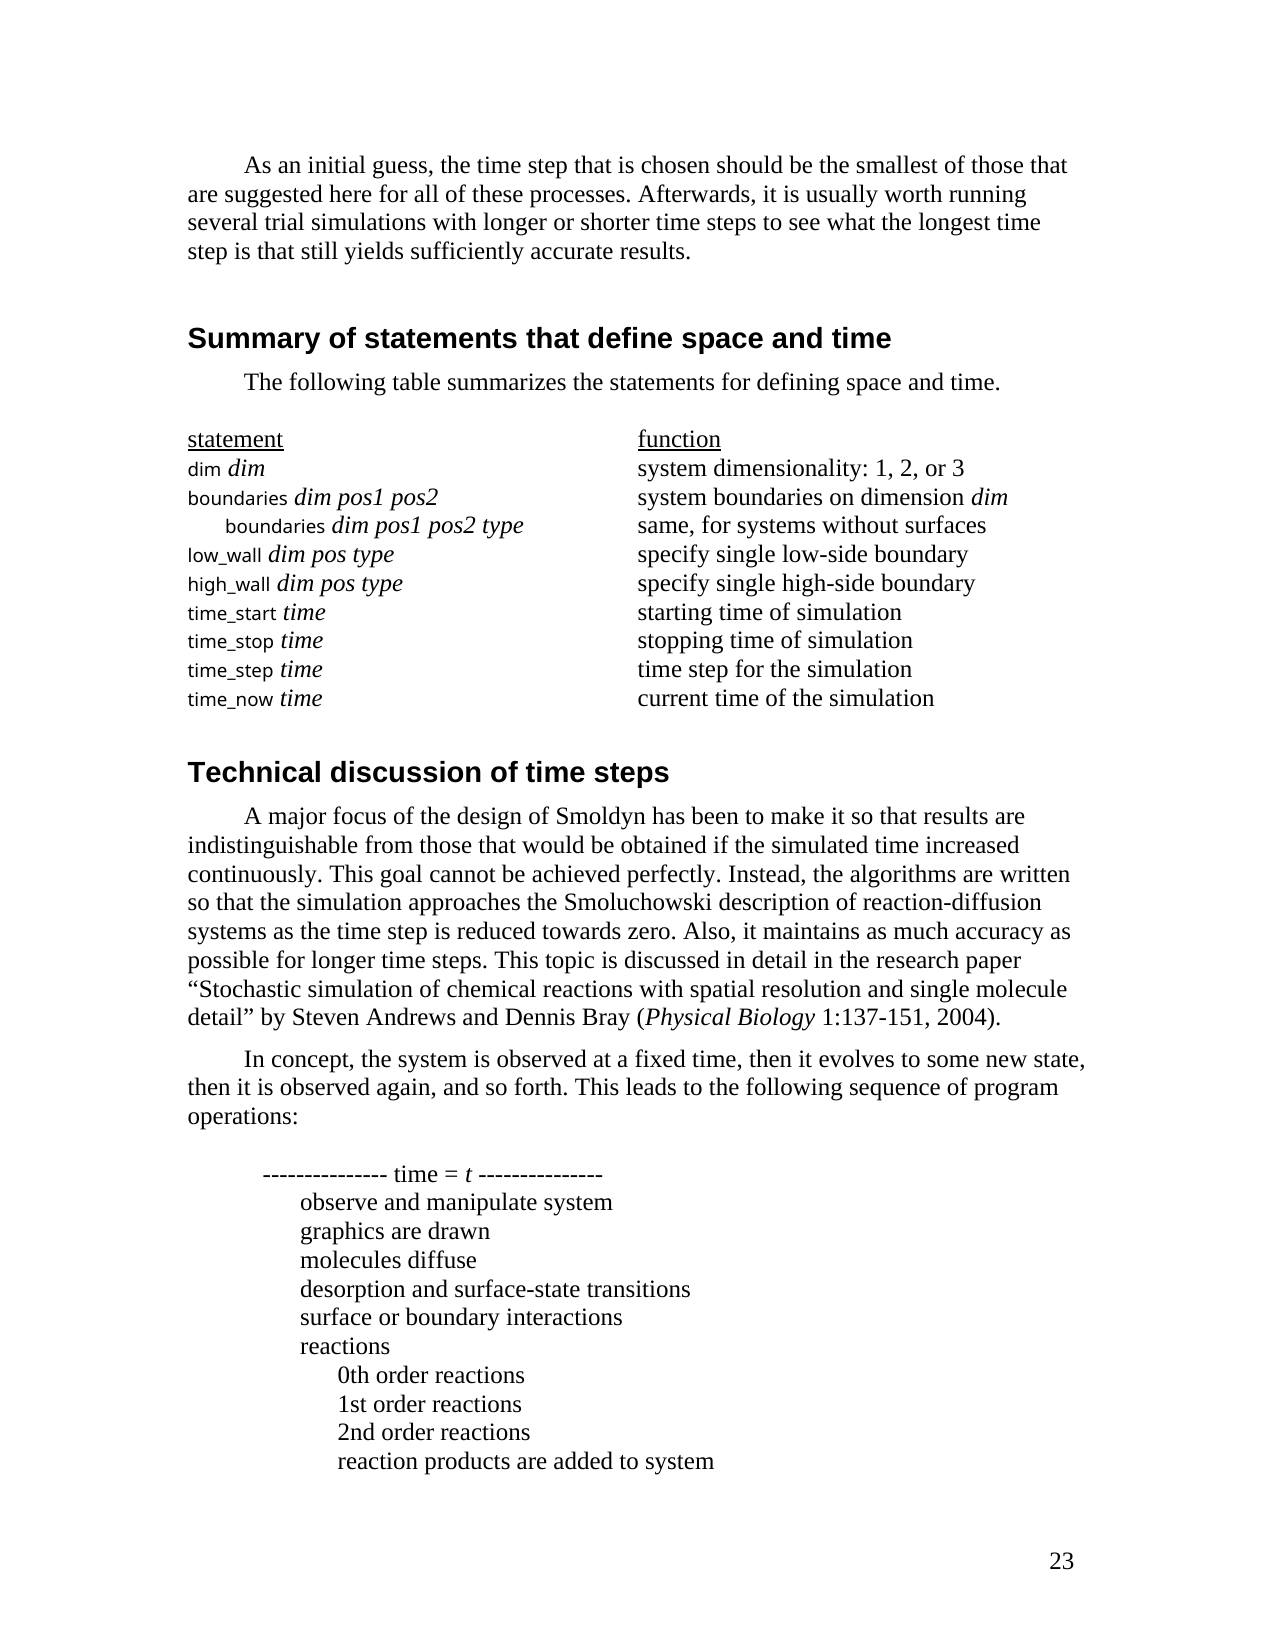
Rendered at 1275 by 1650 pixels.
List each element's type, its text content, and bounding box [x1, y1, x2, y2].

subtitle Summary of statements that define space and time [187, 321, 1087, 354]
text time_stop time stopping time of simulation [187, 626, 1087, 654]
text high_wall dim pos type specify single high-side boundary [187, 568, 1087, 597]
text 1st order reactions [262, 1389, 1087, 1417]
text low_wall dim pos type specify single low-side boundary [187, 539, 1087, 568]
text dim dim system dimensionality: 1, 2, or 3 [187, 453, 1087, 482]
text desorption and surface-state transitions [262, 1274, 1087, 1302]
text observe and manipulate system [262, 1187, 1087, 1216]
text 0th order reactions [262, 1360, 1087, 1389]
text graphics are drawn [262, 1216, 1087, 1245]
text In concept, the system is observed at a fixed time, then it evolves to some new state, then it is observed again, and so forth. This leads to the following sequence of program operations: [187, 1044, 1087, 1130]
text reactions [262, 1331, 1087, 1360]
text reaction products are added to system [262, 1446, 1087, 1475]
subtitle Technical discussion of time steps [187, 755, 1087, 789]
text molecules diffuse [262, 1245, 1087, 1274]
text time_step time time step for the simulation [187, 654, 1087, 683]
text --------------- time = t --------------- [262, 1159, 1087, 1187]
text The following table summarizes the statements for defining space and time. [187, 367, 1087, 396]
text 2nd order reactions [262, 1417, 1087, 1446]
text surface or boundary interactions [262, 1302, 1087, 1331]
text time_now time current time of the simulation [187, 683, 1087, 712]
text boundaries dim pos1 pos2 type same, for systems without surfaces [187, 511, 1087, 539]
text boundaries dim pos1 pos2 system boundaries on dimension dim [187, 482, 1087, 511]
text time_start time starting time of simulation [187, 597, 1087, 626]
text A major focus of the design of Smoldyn has been to make it so that results are indistinguishable from those that would be obtained if the simulated time increased continuously. This goal cannot be achieved perfectly. Instead, the algorithms are written so that the simulation approaches the Smoluchowski description of reaction-diffusion systems as the time step is reduced towards zero. Also, it maintains as much accuracy as possible for longer time steps. This topic is discussed in detail in the research paper “Stochastic simulation of chemical reactions with spatial resolution and single molecule detail” by Steven Andrews and Dennis Bray (Physical Biology 1:137-151, 2004). [187, 801, 1087, 1031]
text statement function [187, 424, 1087, 453]
text As an initial guess, the time step that is chosen should be the smallest of those that are suggested here for all of these processes. Afterwards, it is usually worth running several trial simulations with longer or shorter time steps to see what the longest time step is that still yields sufficiently accurate results. [187, 150, 1087, 265]
